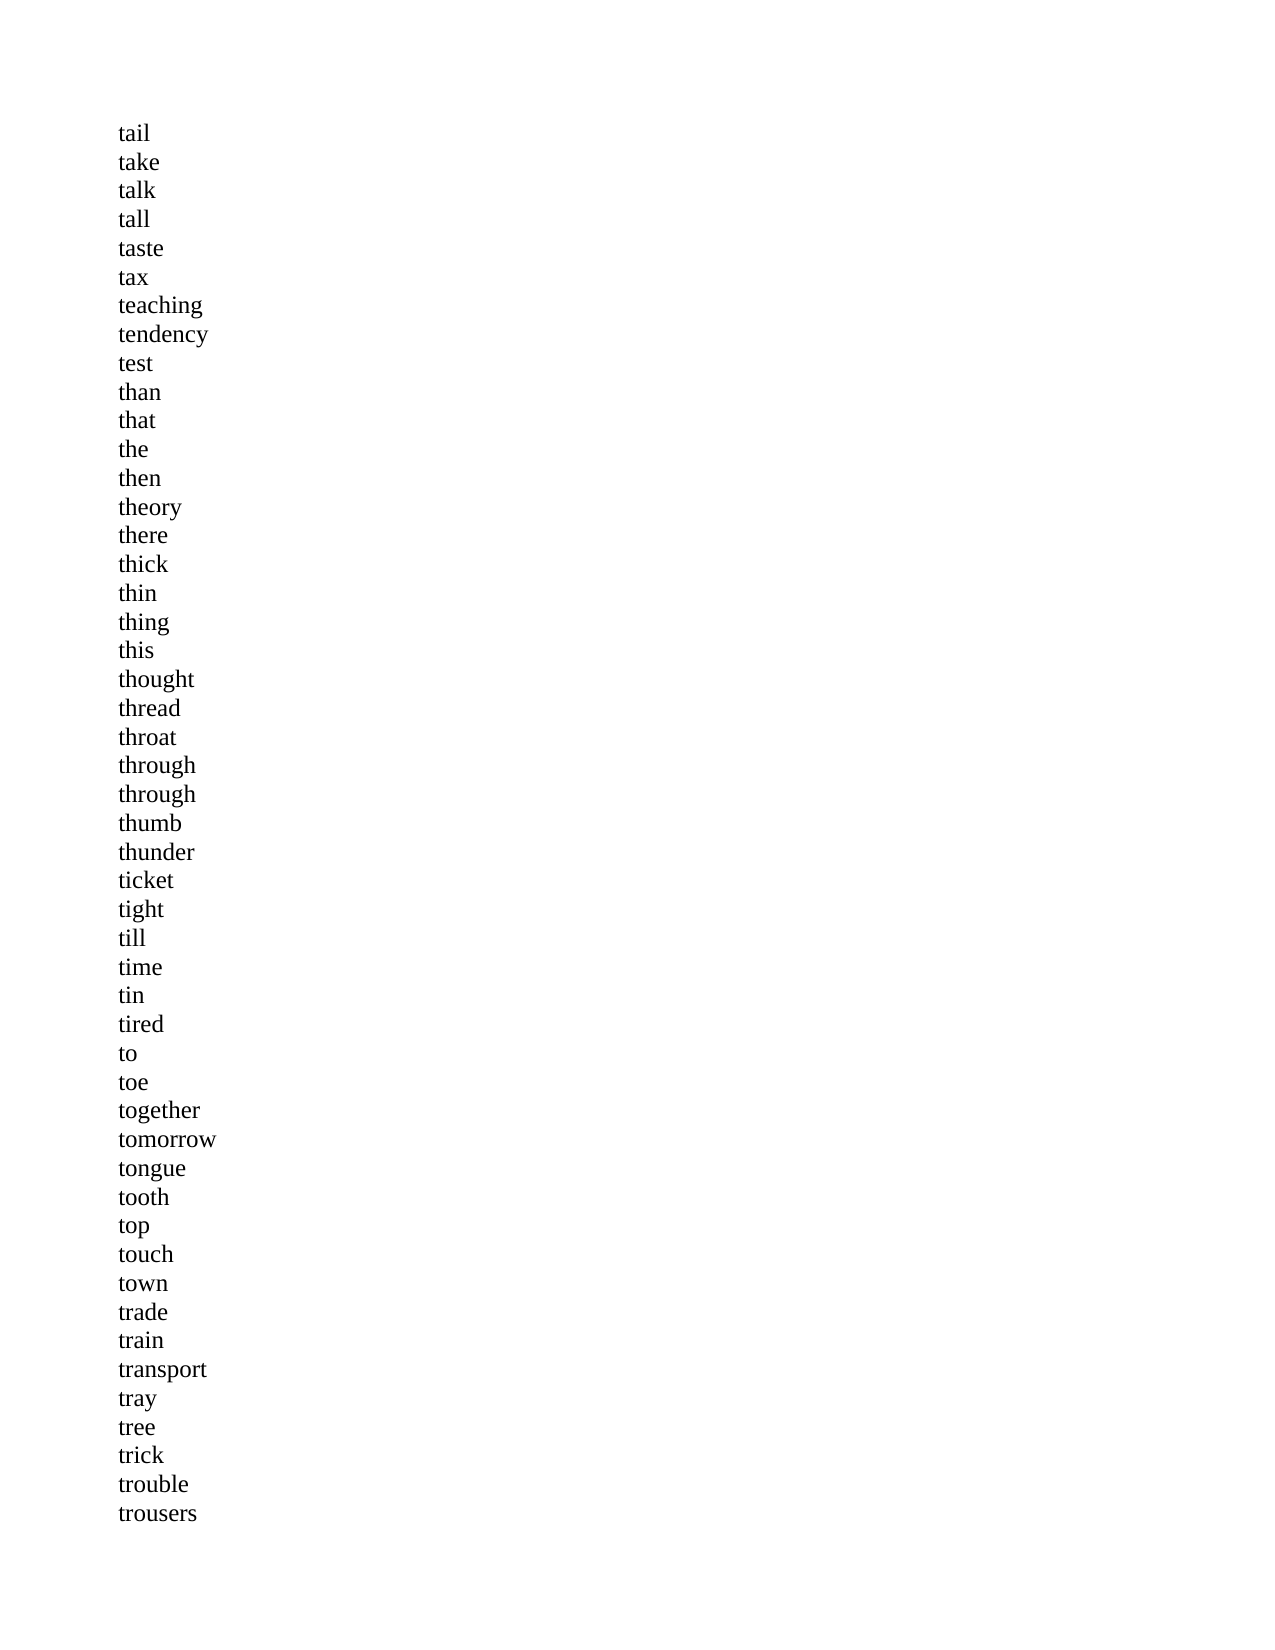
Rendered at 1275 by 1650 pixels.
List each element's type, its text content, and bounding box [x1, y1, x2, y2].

text test [118, 348, 1157, 377]
text time [118, 952, 1157, 981]
text town [118, 1268, 1157, 1297]
text to [118, 1038, 1157, 1067]
text thumb [118, 808, 1157, 837]
text thin [118, 578, 1157, 607]
text tray [118, 1383, 1157, 1412]
text teaching [118, 291, 1157, 319]
text there [118, 521, 1157, 549]
text this [118, 636, 1157, 664]
text tall [118, 204, 1157, 233]
text trade [118, 1297, 1157, 1326]
text taste [118, 233, 1157, 262]
text through [118, 751, 1157, 779]
text tight [118, 894, 1157, 923]
text thunder [118, 837, 1157, 866]
text that [118, 406, 1157, 434]
text tomorrow [118, 1124, 1157, 1153]
text through [118, 779, 1157, 808]
text top [118, 1211, 1157, 1239]
text thick [118, 549, 1157, 578]
text tail [118, 118, 1157, 147]
text thing [118, 607, 1157, 636]
text take [118, 147, 1157, 176]
text tree [118, 1412, 1157, 1441]
text trouble [118, 1469, 1157, 1498]
text tongue [118, 1153, 1157, 1182]
text than [118, 377, 1157, 406]
text tired [118, 1009, 1157, 1038]
text talk [118, 176, 1157, 204]
text together [118, 1096, 1157, 1124]
text tax [118, 262, 1157, 291]
text toe [118, 1067, 1157, 1096]
text trousers [118, 1498, 1157, 1527]
text train [118, 1326, 1157, 1354]
text trick [118, 1441, 1157, 1469]
text throat [118, 722, 1157, 751]
text transport [118, 1354, 1157, 1383]
text the [118, 434, 1157, 463]
text ticket [118, 866, 1157, 894]
text till [118, 923, 1157, 952]
text touch [118, 1239, 1157, 1268]
text then [118, 463, 1157, 492]
text tooth [118, 1182, 1157, 1211]
text thought [118, 664, 1157, 693]
text theory [118, 492, 1157, 521]
text tin [118, 981, 1157, 1009]
text thread [118, 693, 1157, 722]
text tendency [118, 319, 1157, 348]
